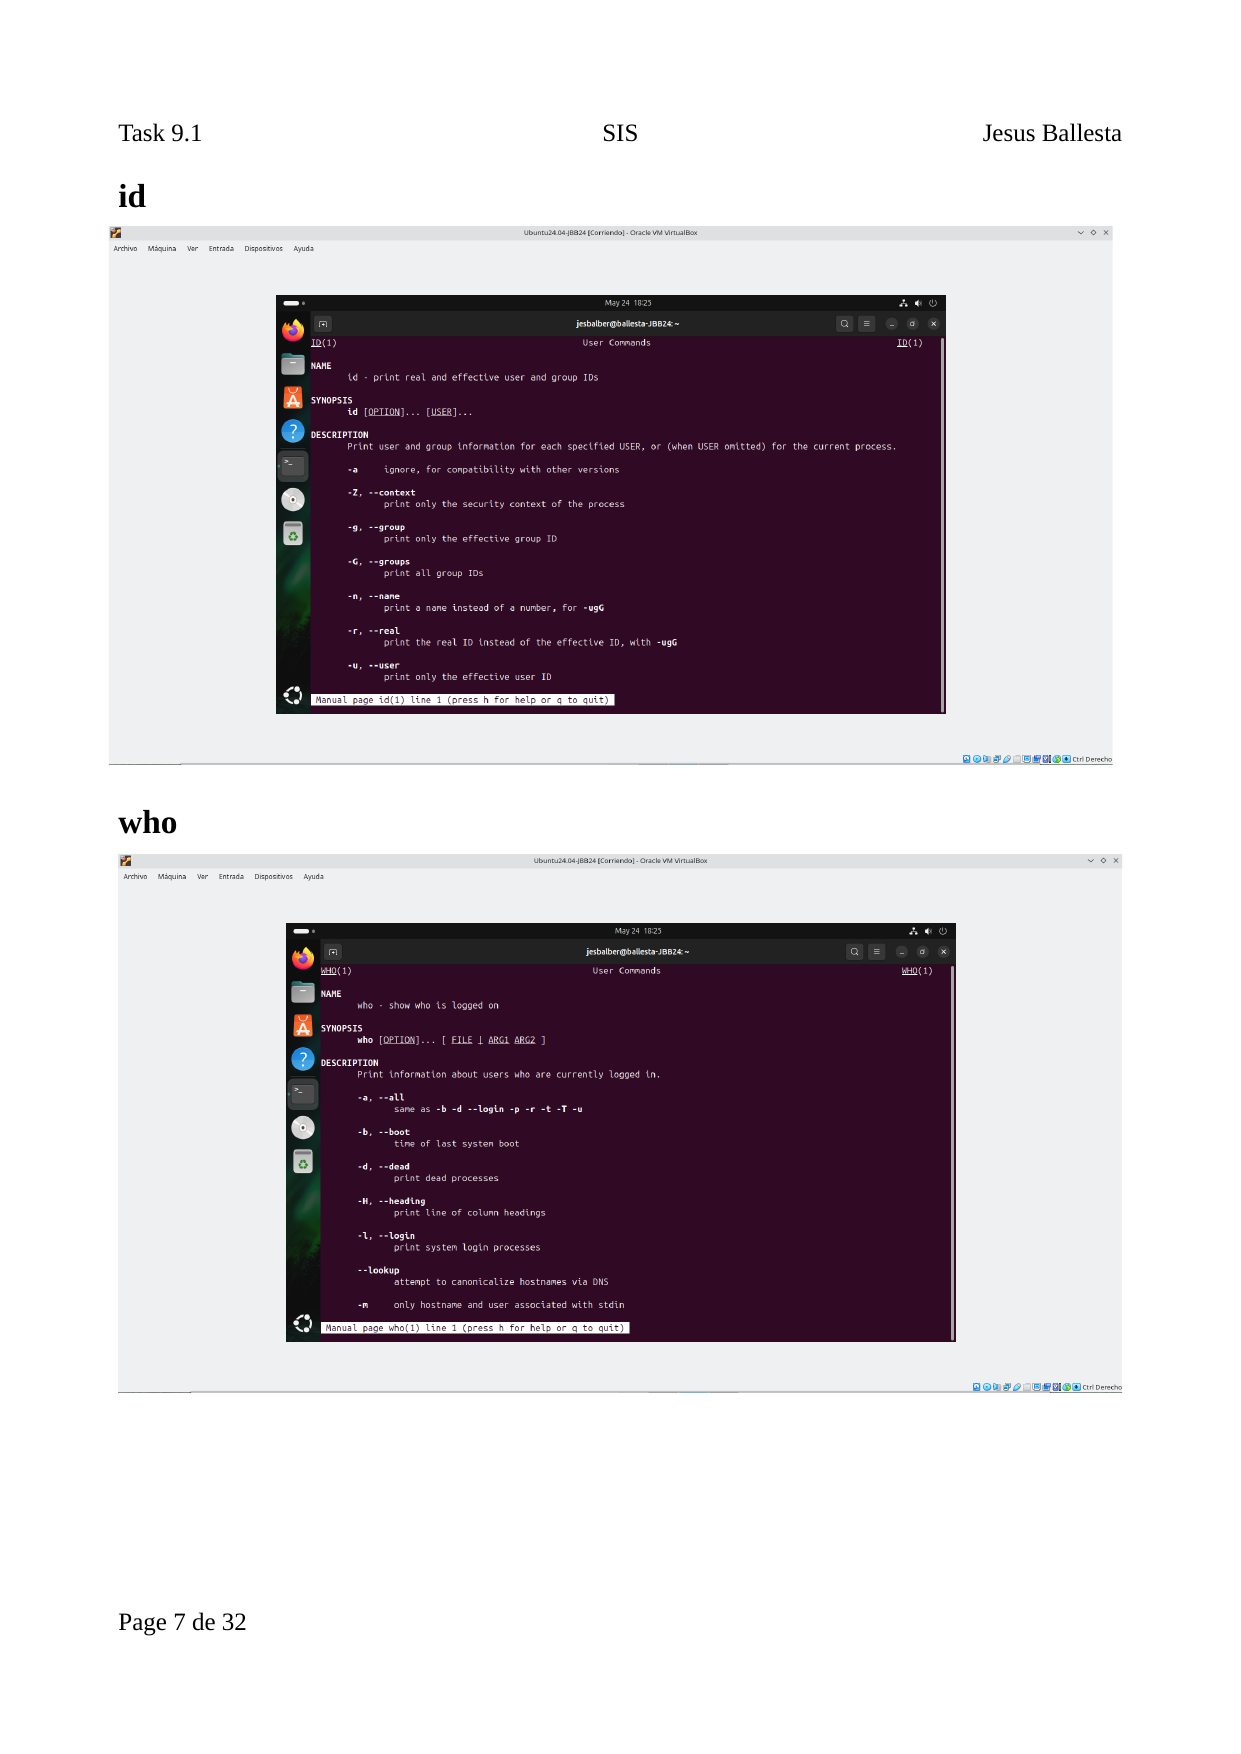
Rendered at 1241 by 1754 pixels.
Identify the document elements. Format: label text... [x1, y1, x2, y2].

picture [118, 853, 1123, 1393]
picture [108, 225, 1113, 765]
text id [118, 176, 1122, 215]
text who [118, 803, 1122, 841]
